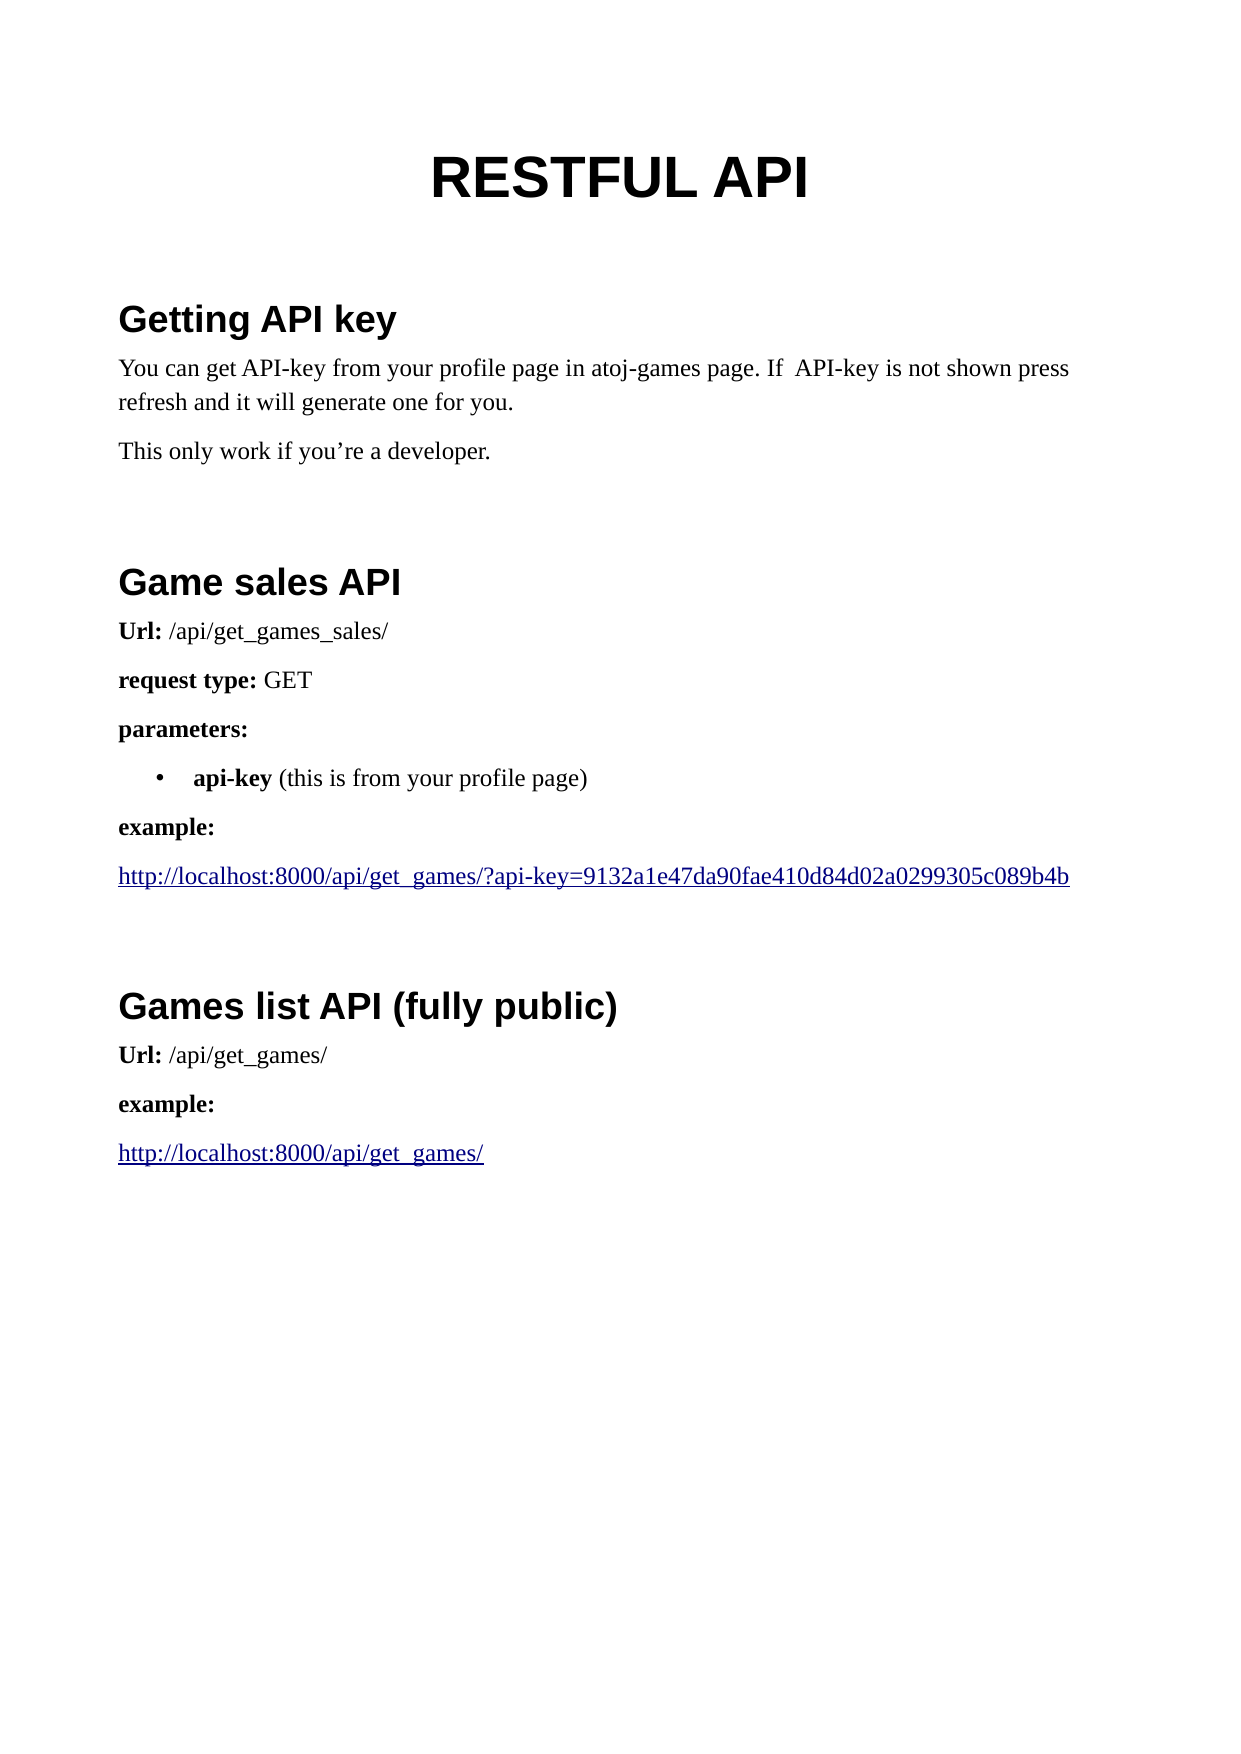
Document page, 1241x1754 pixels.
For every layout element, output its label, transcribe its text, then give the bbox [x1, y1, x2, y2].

list api-key (this is from your profile page) [156, 763, 1122, 792]
text You can get API-key from your profile page in atoj-games page. If API-key is not shown press refresh and it will generate one for you. [118, 353, 1122, 416]
title RESTFUL API [118, 143, 1122, 210]
text This only work if you’re a developer. [118, 436, 1122, 465]
text parameters: [118, 714, 1122, 743]
text example: [118, 812, 1122, 841]
text example: [118, 1089, 1122, 1118]
text Url: /api/get_games_sales/ [118, 616, 1122, 644]
text request type: GET [118, 665, 1122, 693]
subtitle Games list API (fully public) [118, 984, 1122, 1028]
text Url: /api/get_games/ [118, 1040, 1122, 1069]
subtitle Game sales API [118, 559, 1122, 603]
subtitle Getting API key [118, 297, 1122, 340]
text http://localhost:8000/api/get_games/ [118, 1138, 1122, 1167]
text http://localhost:8000/api/get_games/?api-key=9132a1e47da90fae410d84d02a0299305c089b4b [118, 861, 1122, 890]
